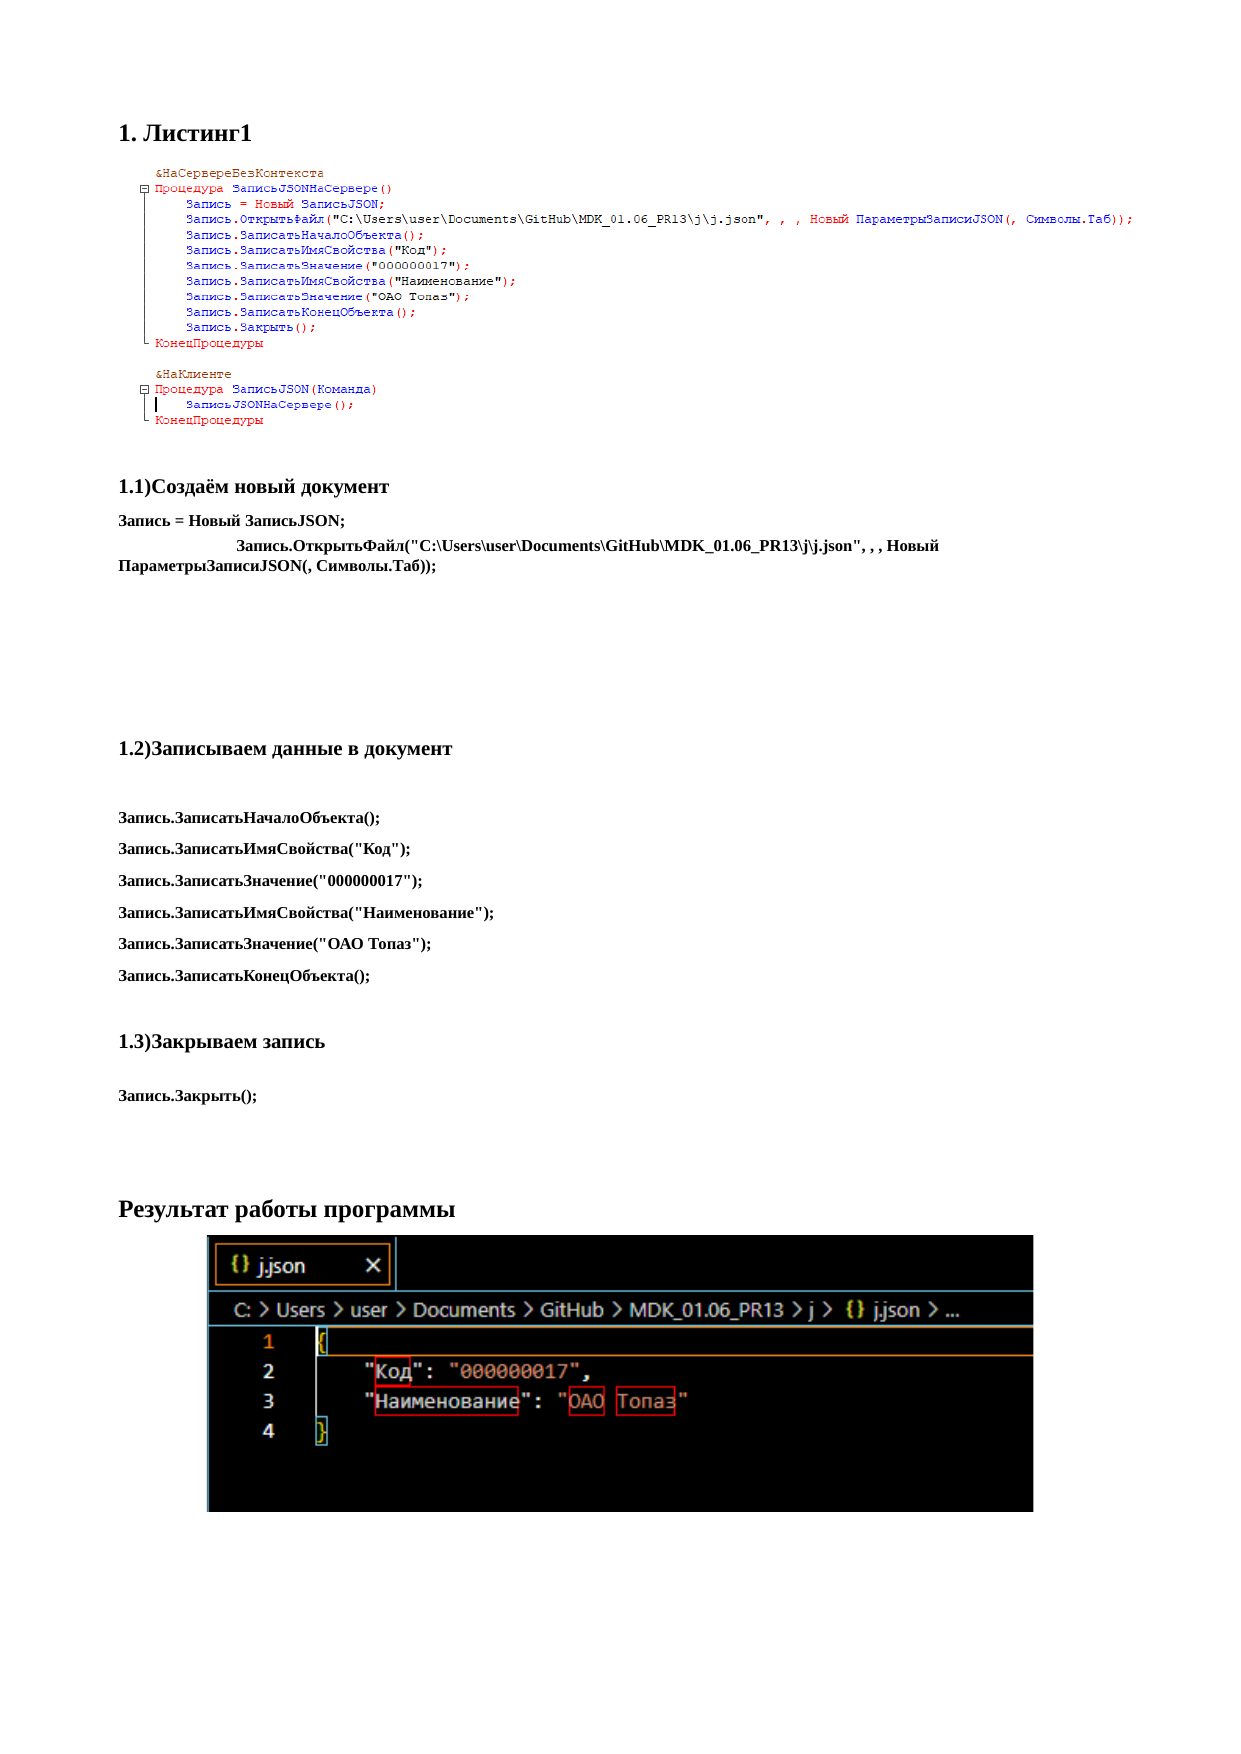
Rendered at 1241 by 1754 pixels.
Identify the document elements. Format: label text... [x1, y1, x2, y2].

text Запись.ЗаписатьИмяСвойства("Код"); [118, 839, 1122, 858]
text Запись = Новый ЗаписьJSON; [118, 511, 1122, 530]
text 1.2)Записываем данные в документ [118, 736, 1122, 759]
text Результат работы программы [118, 1194, 1122, 1222]
text Запись.Закрыть(); [118, 1085, 1122, 1104]
text Запись.ЗаписатьКонецОбъекта(); [118, 966, 1122, 985]
picture [137, 159, 1142, 433]
text 1.1)Создаём новый документ [118, 474, 1122, 498]
text Запись.ЗаписатьНачалоОбъекта(); [118, 807, 1122, 827]
text Запись.ОткрытьФайл("C:\Users\user\Documents\GitHub\MDK_01.06_PR13\j\j.json", , , Новый ПараметрыЗаписиJSON(, Символы.Таб)); [118, 536, 1122, 574]
picture [206, 1235, 1034, 1512]
text Запись.ЗаписатьЗначение("ОАО Топаз"); [118, 934, 1122, 953]
text Запись.ЗаписатьЗначение("000000017"); [118, 871, 1122, 890]
text Запись.ЗаписатьИмяСвойства("Наименование"); [118, 902, 1122, 922]
text 1. Листинг1 [118, 118, 1122, 147]
text 1.3)Закрываем запись [118, 1029, 1122, 1053]
